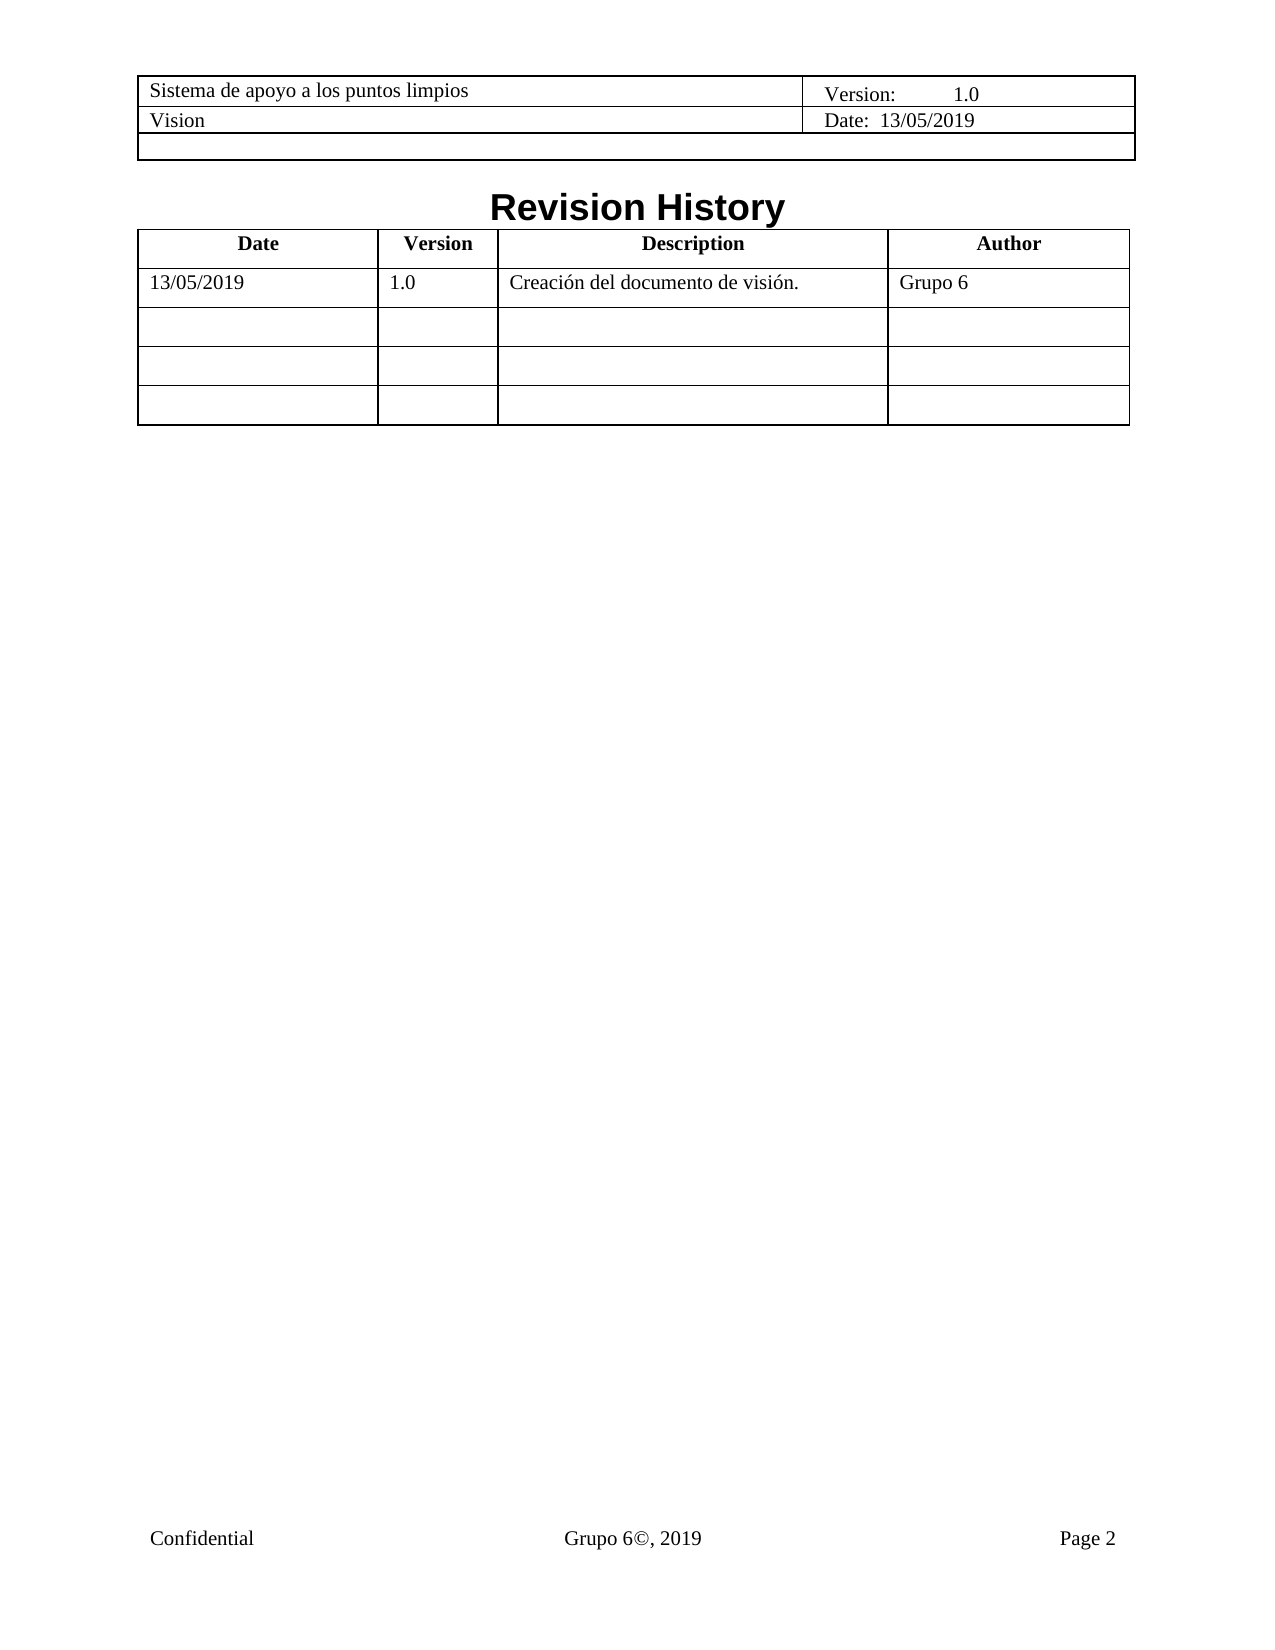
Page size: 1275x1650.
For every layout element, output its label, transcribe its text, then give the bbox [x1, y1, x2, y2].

table_cell [139, 308, 377, 346]
table_cell 13/05/2019 [139, 269, 377, 307]
subtitle Revision History [150, 185, 1125, 228]
table_header Description [499, 230, 887, 268]
table_cell [889, 386, 1129, 424]
table_cell [889, 347, 1129, 385]
table_cell [379, 308, 497, 346]
table_cell [379, 386, 497, 424]
table_cell [499, 386, 887, 424]
table_header Author [889, 230, 1129, 268]
table_header Date [139, 230, 377, 268]
table_cell [379, 347, 497, 385]
table_cell Grupo 6 [889, 269, 1129, 307]
table_cell [889, 308, 1129, 346]
table_cell [139, 347, 377, 385]
table_cell 1.0 [379, 269, 497, 307]
table_cell [499, 347, 887, 385]
table_cell [139, 386, 377, 424]
table_cell Creación del documento de visión. [499, 269, 887, 307]
table_cell [499, 308, 887, 346]
table_header Version [379, 230, 497, 268]
